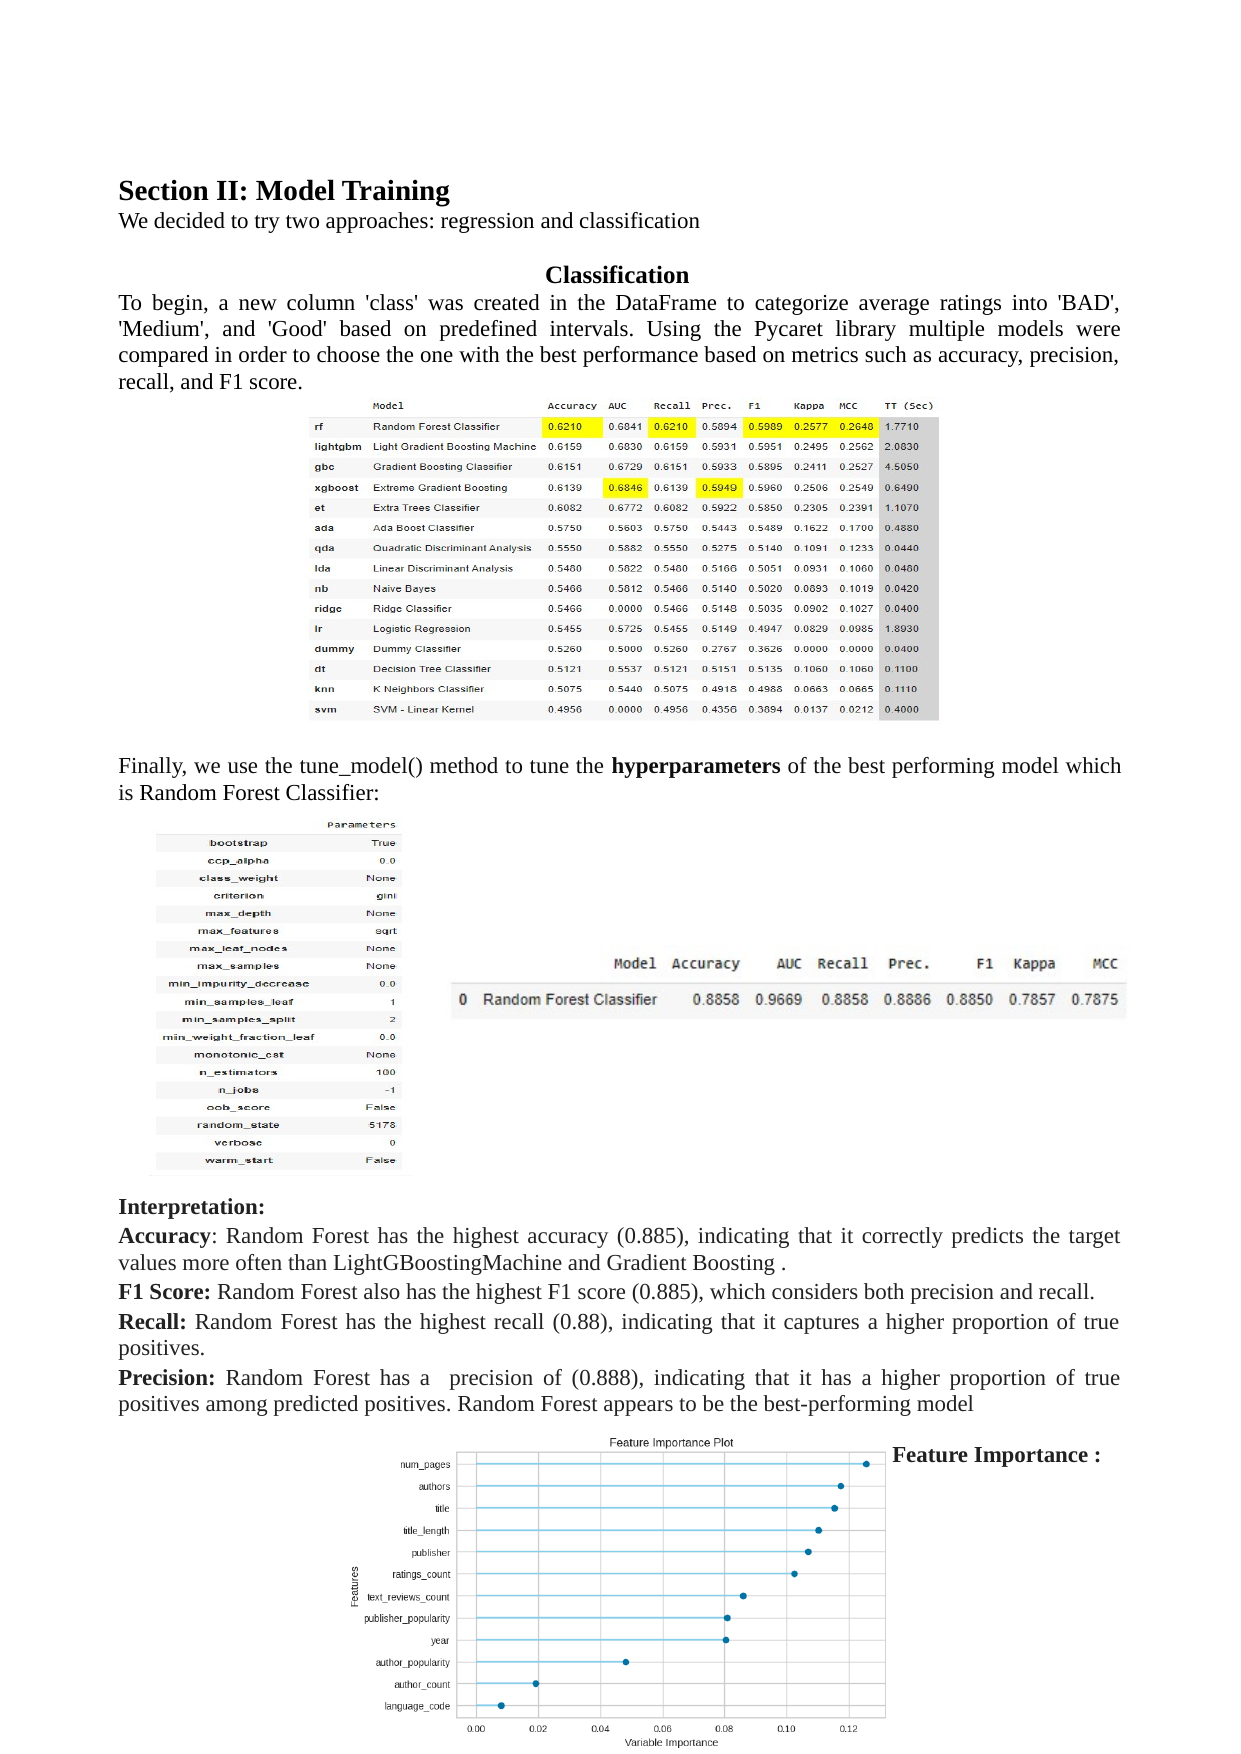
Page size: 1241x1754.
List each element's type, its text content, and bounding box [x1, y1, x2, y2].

picture [446, 945, 1132, 1026]
subtitle To begin, a new column 'class' was created in the DataFrame to categorize average ratings into 'BAD', 'Medium', and 'Good' based on predefined intervals. Using the Pycaret library multiple models were compared in order to choose the one with the best performance based on metrics such as accuracy, precision, recall, and F1 score. [118, 289, 1122, 394]
text Feature Importance : [892, 1442, 1122, 1468]
text Section II: Model Training [118, 173, 1122, 206]
text Accuracy: Random Forest has the highest accuracy (0.885), indicating that it correctly predicts the target values more often than LightGBoostingMachine and Gradient Boosting . [118, 1222, 1122, 1275]
text Finally, we use the tune_model() method to tune the hyperparameters of the best performing model which is Random Forest Classifier: [118, 752, 1122, 805]
subtitle Classification [118, 260, 1122, 289]
text Interpretation: [118, 1193, 1122, 1219]
text Recall: Random Forest has the highest recall (0.88), indicating that it captures a higher proportion of true positives. [118, 1308, 1122, 1361]
text Precision: Random Forest has a precision of (0.888), indicating that it has a higher proportion of true positives among predicted positives. Random Forest appears to be the best-performing model [118, 1364, 1122, 1417]
picture [304, 397, 948, 725]
picture [343, 1431, 892, 1754]
picture [149, 818, 414, 1176]
text We decided to try two approaches: regression and classification [118, 207, 1122, 233]
text [118, 1442, 343, 1468]
text F1 Score: Random Forest also has the highest F1 score (0.885), which considers both precision and recall. [118, 1278, 1122, 1305]
